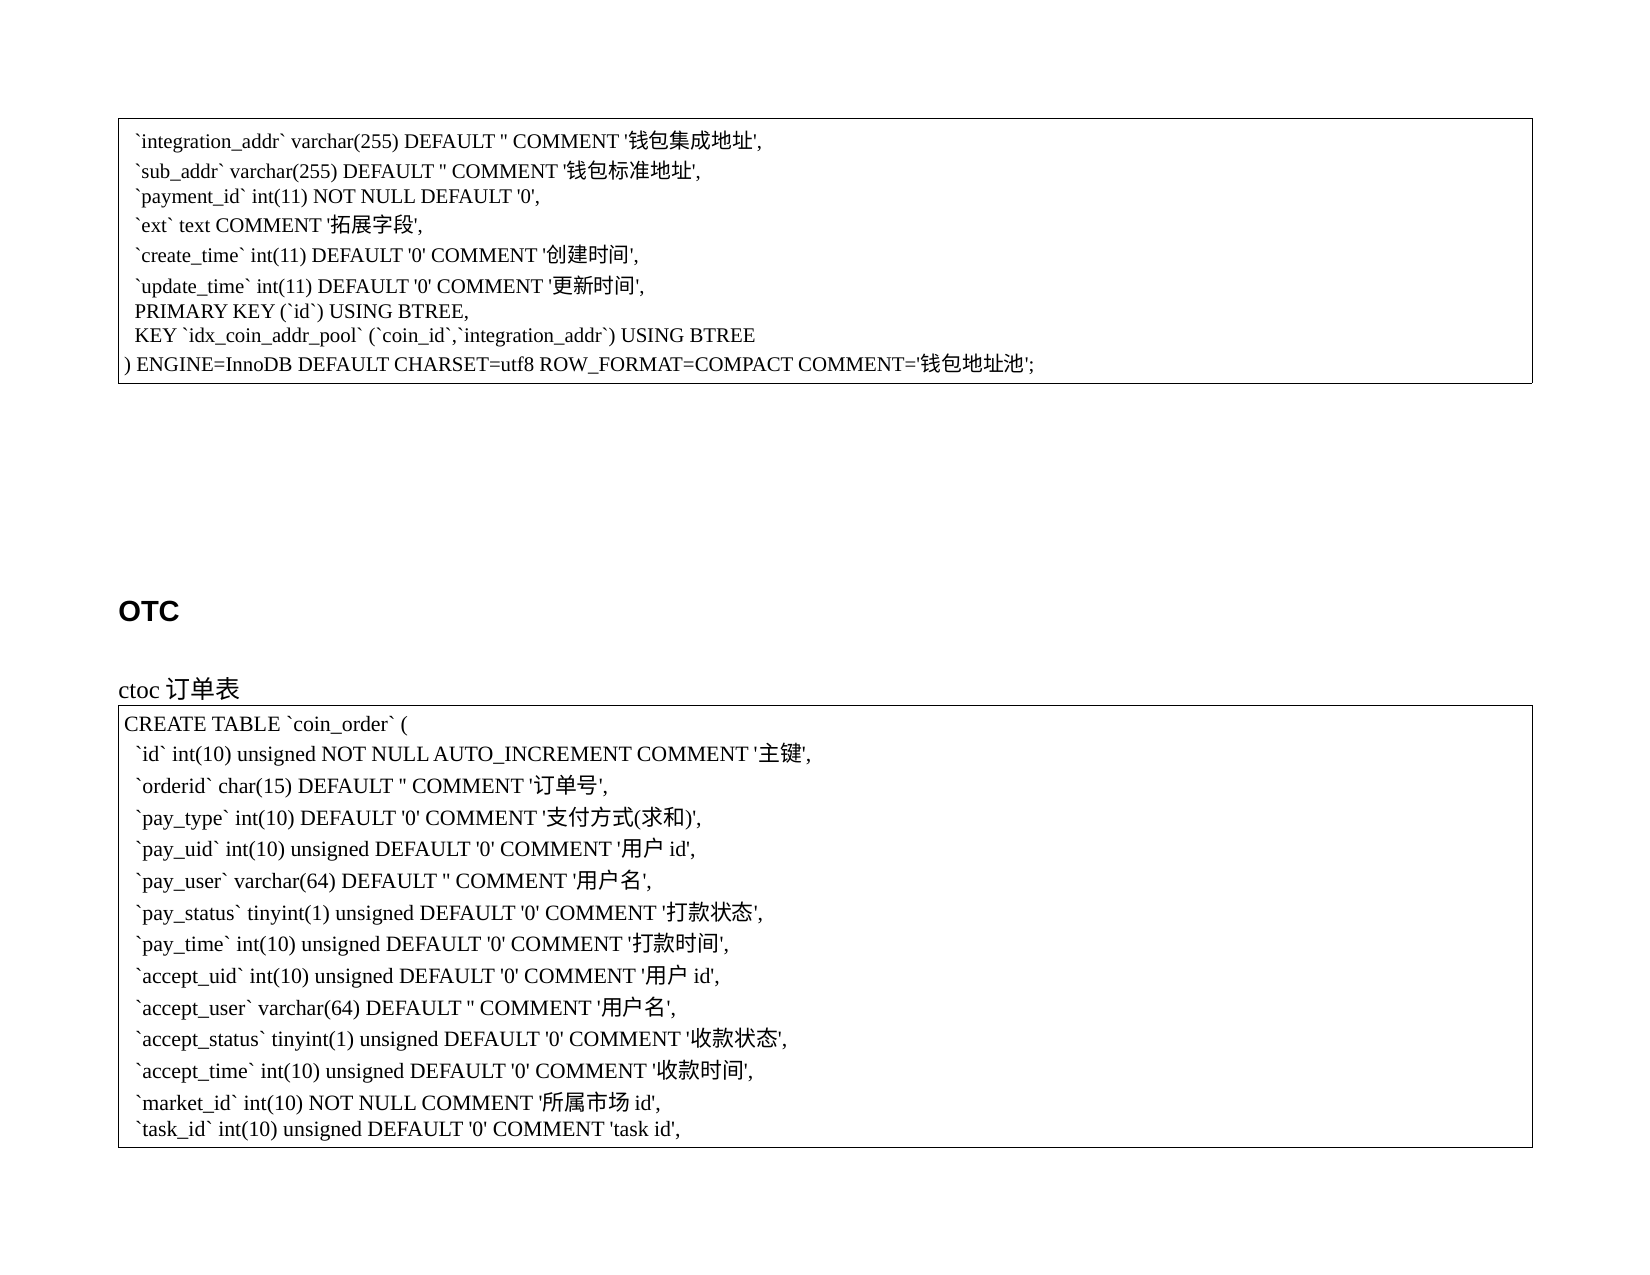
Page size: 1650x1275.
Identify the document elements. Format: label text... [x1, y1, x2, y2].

table_header CREATE TABLE `coin_order` ( `id` int(10) unsigned NOT NULL AUTO_INCREMENT COMMENT '主键', `orderid` char(15) DEFAULT '' COMMENT '订单号', `pay_type` int(10) DEFAULT '0' COMMENT '支付方式(求和)', `pay_uid` int(10) unsigned DEFAULT '0' COMMENT '用户id', `pay_user` varchar(64) DEFAULT '' COMMENT '用户名', `pay_status` tinyint(1) unsigned DEFAULT '0' COMMENT '打款状态', `pay_time` int(10) unsigned DEFAULT '0' COMMENT '打款时间', `accept_uid` int(10) unsigned DEFAULT '0' COMMENT '用户id', `accept_user` varchar(64) DEFAULT '' COMMENT '用户名', `accept_status` tinyint(1) unsigned DEFAULT '0' COMMENT '收款状态', `accept_time` int(10) unsigned DEFAULT '0' COMMENT '收款时间', `market_id` int(10) NOT NULL COMMENT '所属市场id', `task_id` int(10) unsigned DEFAULT '0' COMMENT 'task id', [119, 706, 1532, 1147]
table_header `integration_addr` varchar(255) DEFAULT '' COMMENT '钱包集成地址', `sub_addr` varchar(255) DEFAULT '' COMMENT '钱包标准地址', `payment_id` int(11) NOT NULL DEFAULT '0', `ext` text COMMENT '拓展字段', `create_time` int(11) DEFAULT '0' COMMENT '创建时间', `update_time` int(11) DEFAULT '0' COMMENT '更新时间', PRIMARY KEY (`id`) USING BTREE, KEY `idx_coin_addr_pool` (`coin_id`,`integration_addr`) USING BTREE ) ENGINE=InnoDB DEFAULT CHARSET=utf8 ROW_FORMAT=COMPACT COMMENT='钱包地址池'; [119, 119, 1532, 383]
subtitle OTC [118, 594, 1532, 628]
text ctoc订单表 [118, 669, 1532, 705]
